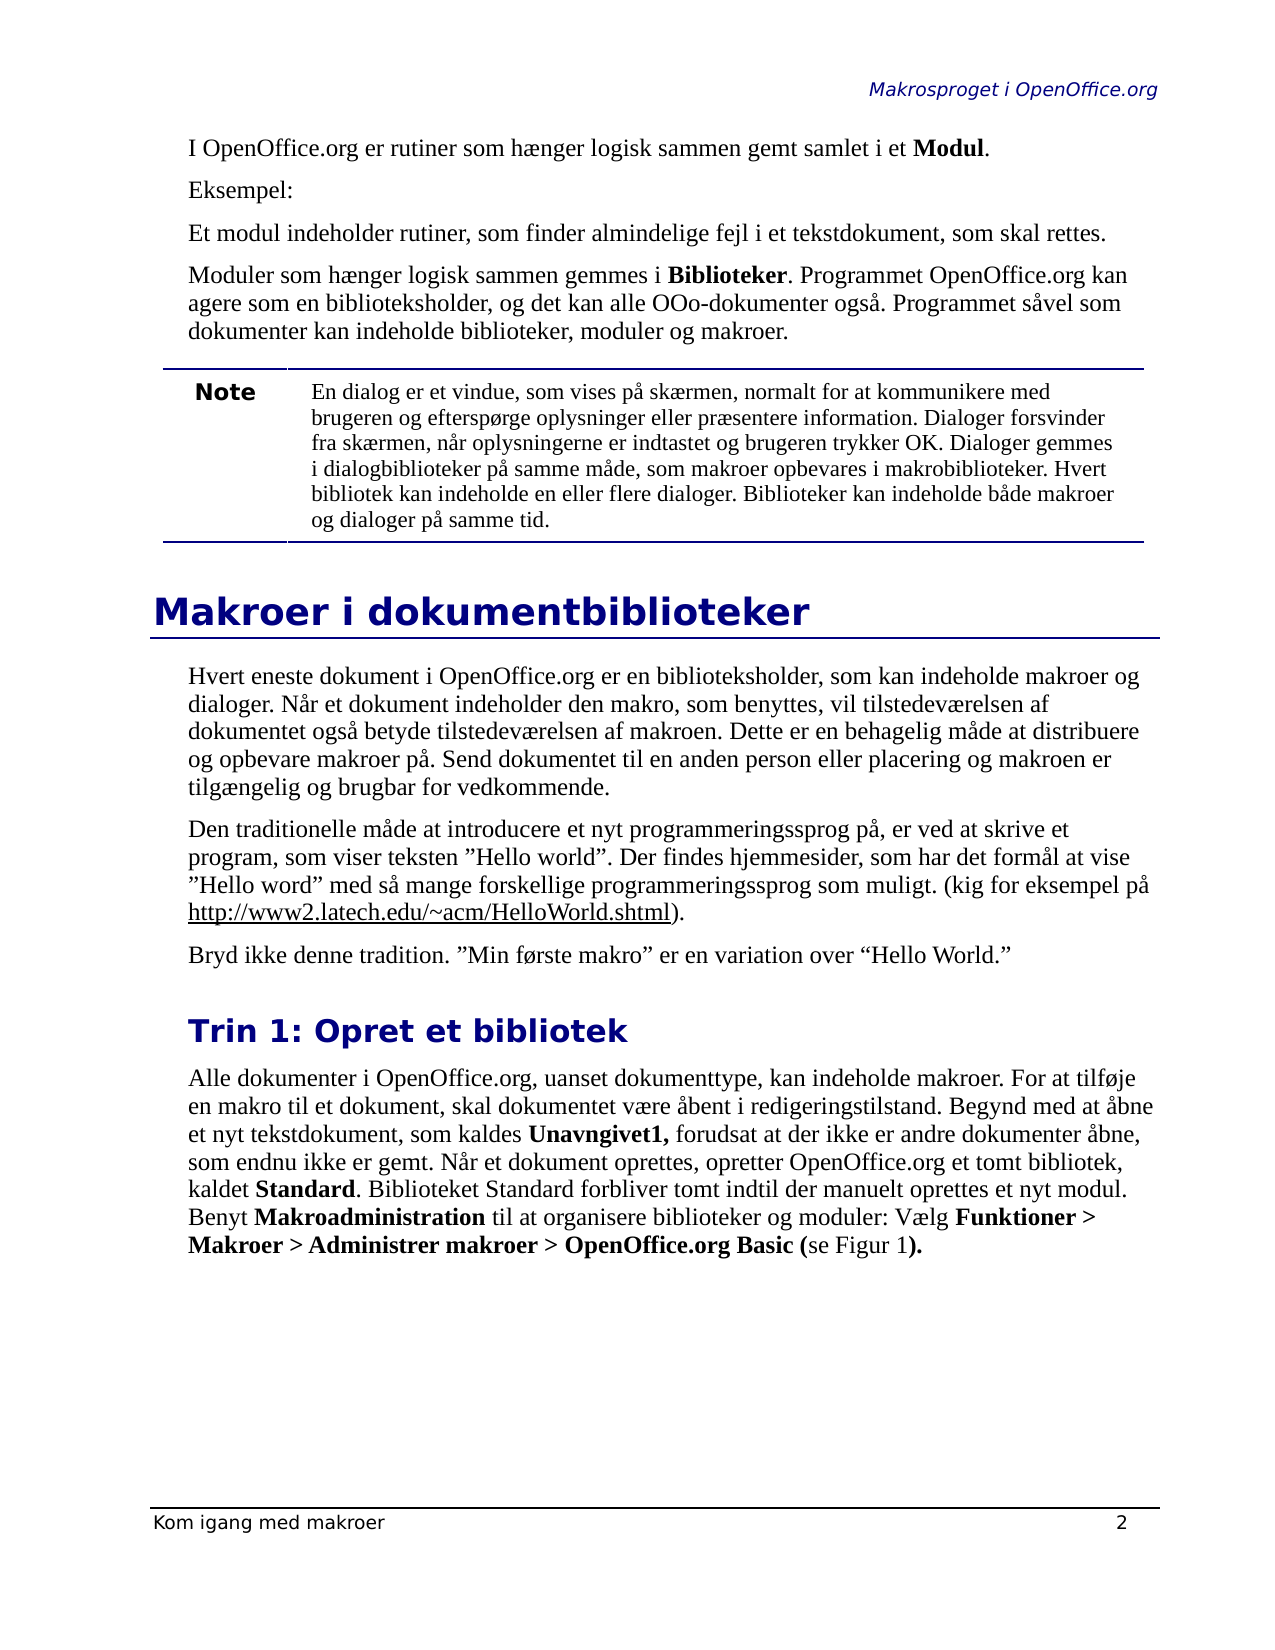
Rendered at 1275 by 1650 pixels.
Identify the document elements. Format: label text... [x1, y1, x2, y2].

text Bryd ikke denne tradition. ”Min første makro” er en variation over “Hello World.” [188, 941, 1160, 969]
text I OpenOffice.org er rutiner som hænger logisk sammen gemt samlet i et Modul. [188, 134, 1160, 162]
text Den traditionelle måde at introducere et nyt programmeringssprog på, er ved at skrive et program, som viser teksten ”Hello world”. Der findes hjemmesider, som har det formål at vise ”Hello word” med så mange forskellige programmeringssprog som muligt. (kig for eksempel på http://www2.latech.edu/~acm/HelloWorld.shtml). [188, 815, 1160, 926]
text Eksempel: [188, 176, 1160, 204]
table_header Note [163, 370, 287, 541]
text Moduler som hænger logisk sammen gemmes i Biblioteker. Programmet OpenOffice.org kan agere som en biblioteksholder, og det kan alle OOo-dokumenter også. Programmet såvel som dokumenter kan indeholde biblioteker, moduler og makroer. [188, 261, 1160, 344]
text Alle dokumenter i OpenOffice.org, uanset dokumenttype, kan indeholde makroer. For at tilføje en makro til et dokument, skal dokumentet være åbent i redigeringstilstand. Begynd med at åbne et nyt tekstdokument, som kaldes Unavngivet1, forudsat at der ikke er andre dokumenter åbne, som endnu ikke er gemt. Når et dokument oprettes, opretter OpenOffice.org et tomt bibliotek, kaldet Standard. Biblioteket Standard forbliver tomt indtil der manuelt oprettes et nyt modul. Benyt Makroadministration til at organisere biblioteker og moduler: Vælg Funktioner > Makroer > Administrer makroer > OpenOffice.org Basic (se Figur 1). [188, 1064, 1160, 1258]
text Et modul indeholder rutiner, som finder almindelige fejl i et tekstdokument, som skal rettes. [188, 219, 1160, 247]
text Hvert eneste dokument i OpenOffice.org er en biblioteksholder, som kan indeholde makroer og dialoger. Når et dokument indeholder den makro, som benyttes, vil tilstedeværelsen af dokumentet også betyde tilstedeværelsen af makroen. Dette er en behagelig måde at distribuere og opbevare makroer på. Send dokumentet til en anden person eller placering og makroen er tilgængelig og brugbar for vedkommende. [188, 662, 1160, 801]
subtitle Trin 1: Opret et bibliotek [188, 1013, 1160, 1050]
table_header En dialog er et vindue, som vises på skærmen, normalt for at kommunikere med brugeren og efterspørge oplysninger eller præsentere information. Dialoger forsvinder fra skærmen, når oplysningerne er indtastet og brugeren trykker OK. Dialoger gemmes i dialogbiblioteker på samme måde, som makroer opbevares i makrobiblioteker. Hvert bibliotek kan indeholde en eller flere dialoger. Biblioteker kan indeholde både makroer og dialoger på samme tid. [288, 370, 1144, 541]
subtitle Makroer i dokumentbiblioteker [150, 588, 1160, 637]
